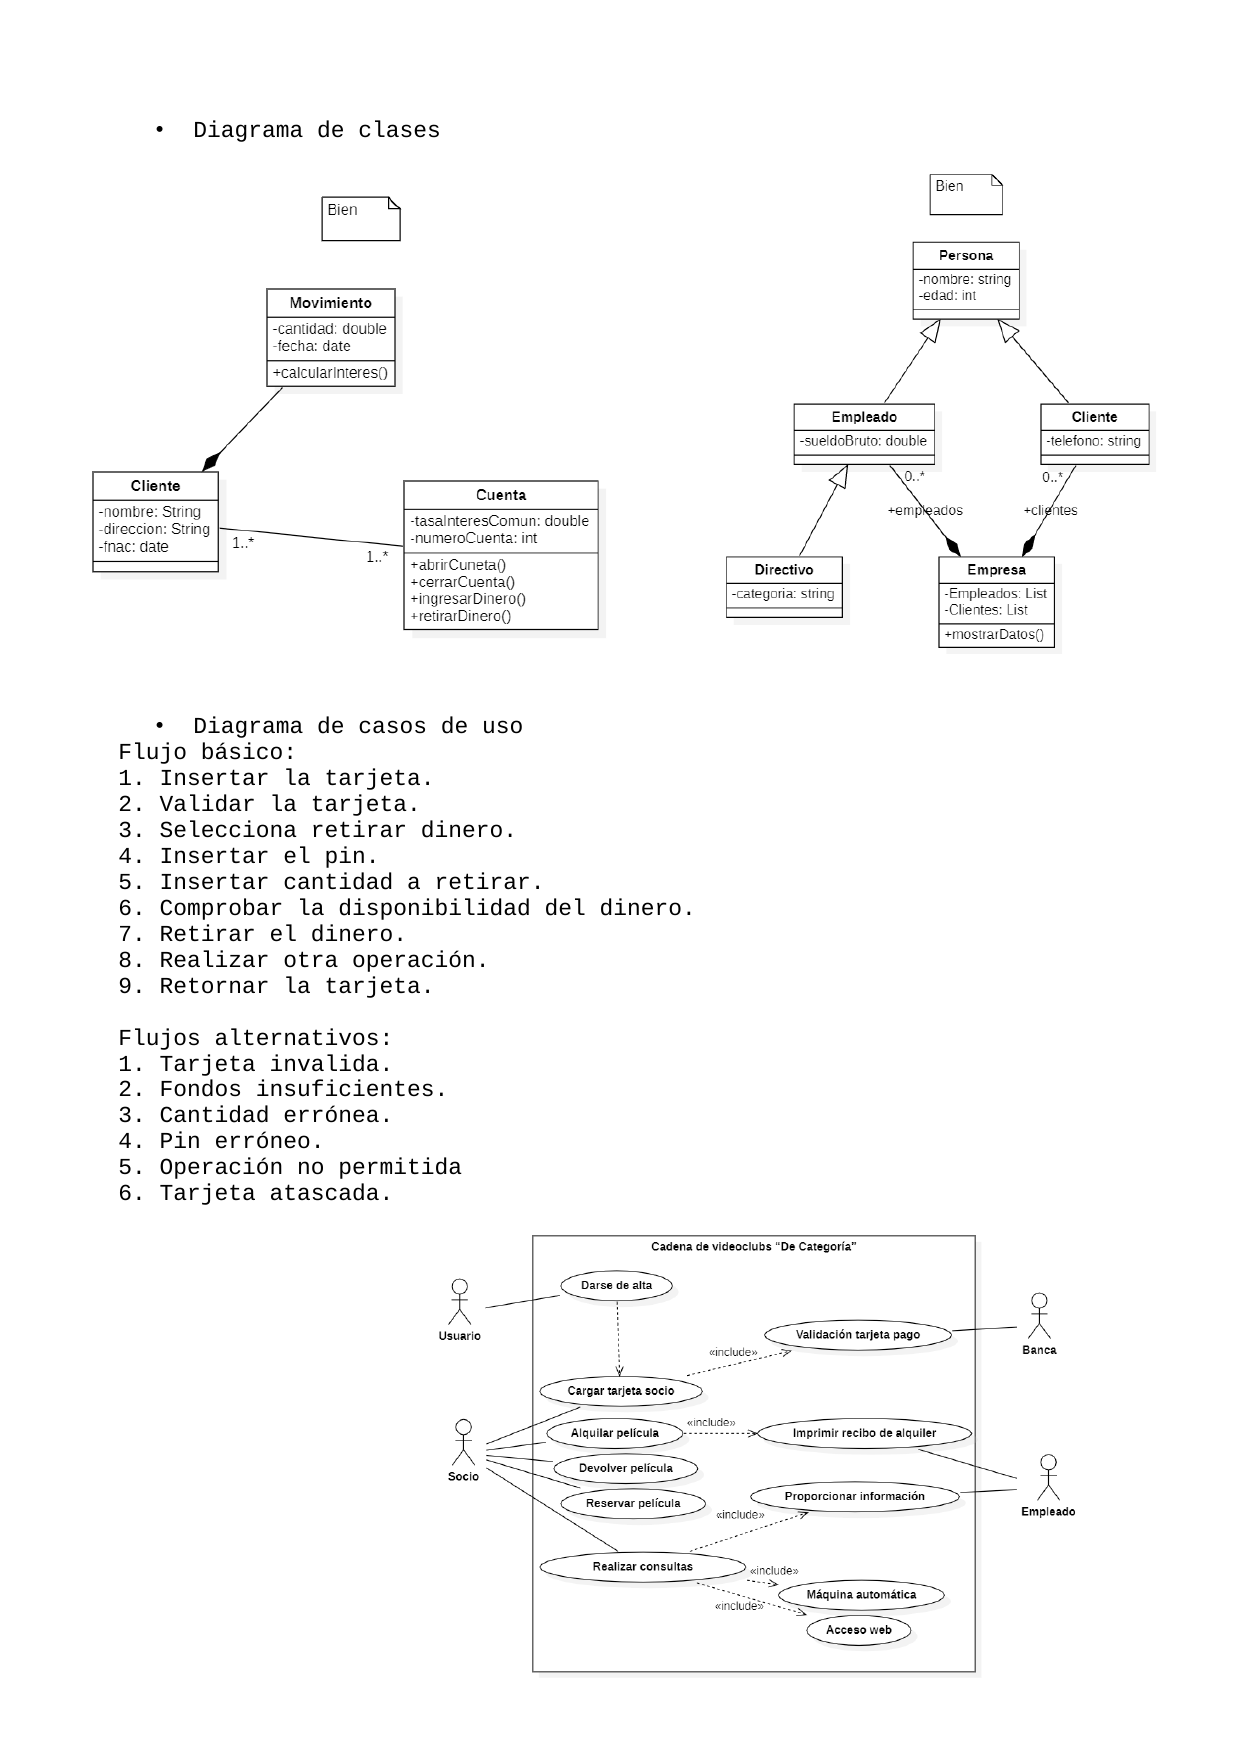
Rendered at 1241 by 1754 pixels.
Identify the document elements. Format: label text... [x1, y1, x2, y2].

list Diagrama de casos de uso [156, 715, 1122, 741]
text 6. Tarjeta atascada. [118, 1182, 1122, 1207]
text Flujo básico: [118, 741, 1122, 767]
text 1. Insertar la tarjeta. [118, 767, 1122, 792]
picture [437, 1208, 1075, 1691]
text 4. Insertar el pin. [118, 844, 1122, 870]
text 6. Comprobar la disponibilidad del dinero. [118, 896, 1122, 922]
list Diagrama de clases [156, 118, 1122, 144]
text 7. Retirar el dinero. [118, 922, 1122, 948]
picture [698, 163, 1172, 665]
text 3. Cantidad errónea. [118, 1104, 1122, 1130]
text 9. Retornar la tarjeta. [118, 974, 1122, 1000]
text 5. Operación no permitida [118, 1156, 1122, 1182]
text 8. Realizar otra operación. [118, 948, 1122, 974]
text 4. Pin erróneo. [118, 1130, 1122, 1156]
text 5. Insertar cantidad a retirar. [118, 870, 1122, 896]
text 1. Tarjeta invalida. [118, 1052, 1122, 1078]
picture [62, 185, 609, 660]
text 2. Validar la tarjeta. [118, 792, 1122, 818]
text 3. Selecciona retirar dinero. [118, 818, 1122, 844]
text Flujos alternativos: [118, 1026, 1122, 1052]
text 2. Fondos insuficientes. [118, 1078, 1122, 1104]
